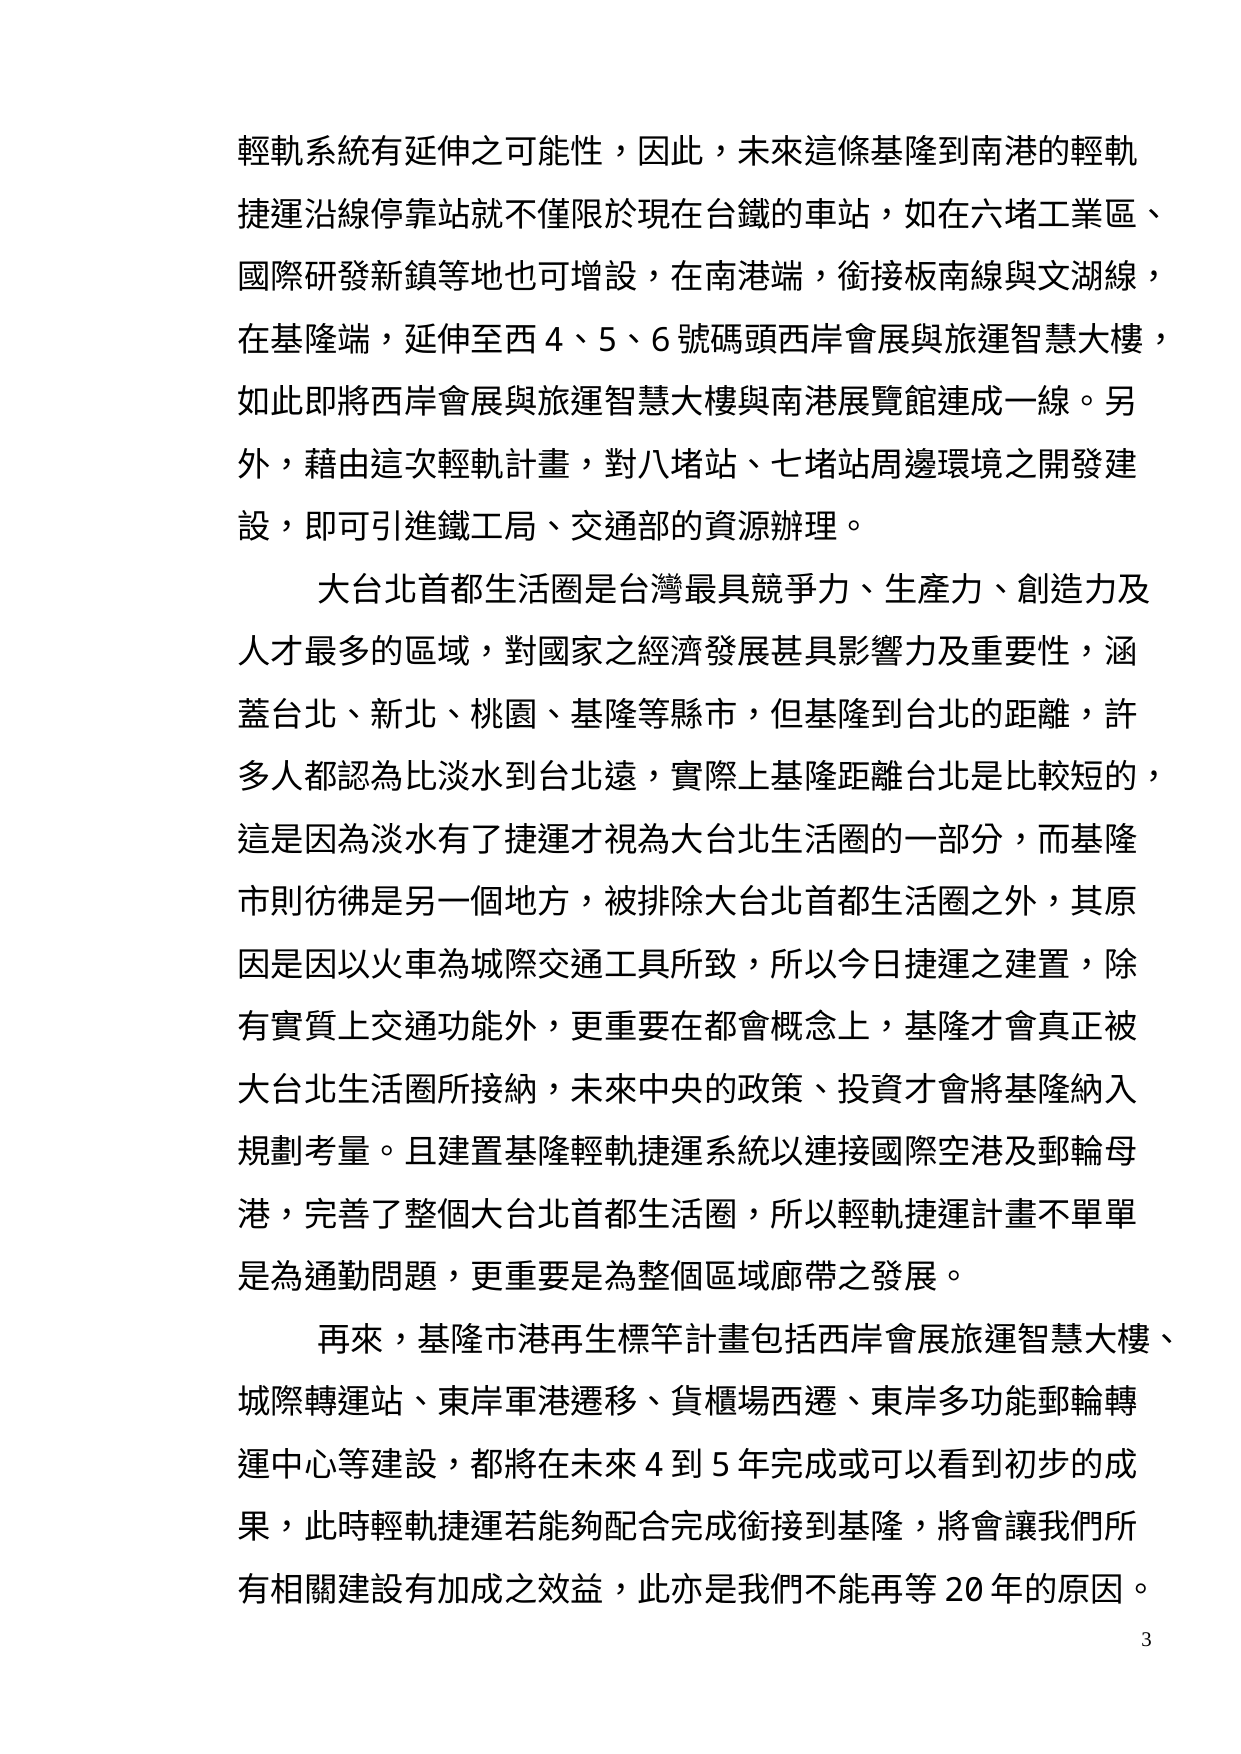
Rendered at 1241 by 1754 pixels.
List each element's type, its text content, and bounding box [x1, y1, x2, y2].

text 另外，輕軌捷運與鐵路相較，其系統、特性是不同的，火車是屬長距離之運送工具，啟動速度較慢，站與站之間距離約3-5公里，爬坡速率低，轉彎困難；而輕軌捷運是屬短距離的運送，起步快，停車快，站距可縮短，爬坡速率較快，易於轉彎，所以輕軌系統特別適合在狹窄或比較彎曲的路徑環境，且輕軌系統有延伸之可能性，因此，未來這條基隆到南港的輕軌捷運沿線停靠站就不僅限於現在台鐵的車站，如在六堵工業區、國際研發新鎮等地也可增設，在南港端，銜接板南線與文湖線，在基隆端，延伸至西4、5、6號碼頭西岸會展與旅運智慧大樓，如此即將西岸會展與旅運智慧大樓與南港展覽館連成一線。另外，藉由這次輕軌計畫，對八堵站、七堵站周邊環境之開發建設，即可引進鐵工局、交通部的資源辦理。 [237, 108, 1152, 545]
text 再來，基隆市港再生標竿計畫包括西岸會展旅運智慧大樓、城際轉運站、東岸軍港遷移、貨櫃場西遷、東岸多功能郵輪轉運中心等建設，都將在未來4到5年完成或可以看到初步的成果，此時輕軌捷運若能夠配合完成銜接到基隆，將會讓我們所有相關建設有加成之效益，此亦是我們不能再等20年的原因。 [237, 1295, 1152, 1608]
text 大台北首都生活圈是台灣最具競爭力、生產力、創造力及人才最多的區域，對國家之經濟發展甚具影響力及重要性，涵蓋台北、新北、桃園、基隆等縣市，但基隆到台北的距離，許多人都認為比淡水到台北遠，實際上基隆距離台北是比較短的，這是因為淡水有了捷運才視為大台北生活圈的一部分，而基隆市則彷彿是另一個地方，被排除大台北首都生活圈之外，其原因是因以火車為城際交通工具所致，所以今日捷運之建置，除有實質上交通功能外，更重要在都會概念上，基隆才會真正被大台北生活圈所接納，未來中央的政策、投資才會將基隆納入規劃考量。且建置基隆輕軌捷運系統以連接國際空港及郵輪母港，完善了整個大台北首都生活圈，所以輕軌捷運計畫不單單是為通勤問題，更重要是為整個區域廊帶之發展。 [237, 545, 1152, 1295]
